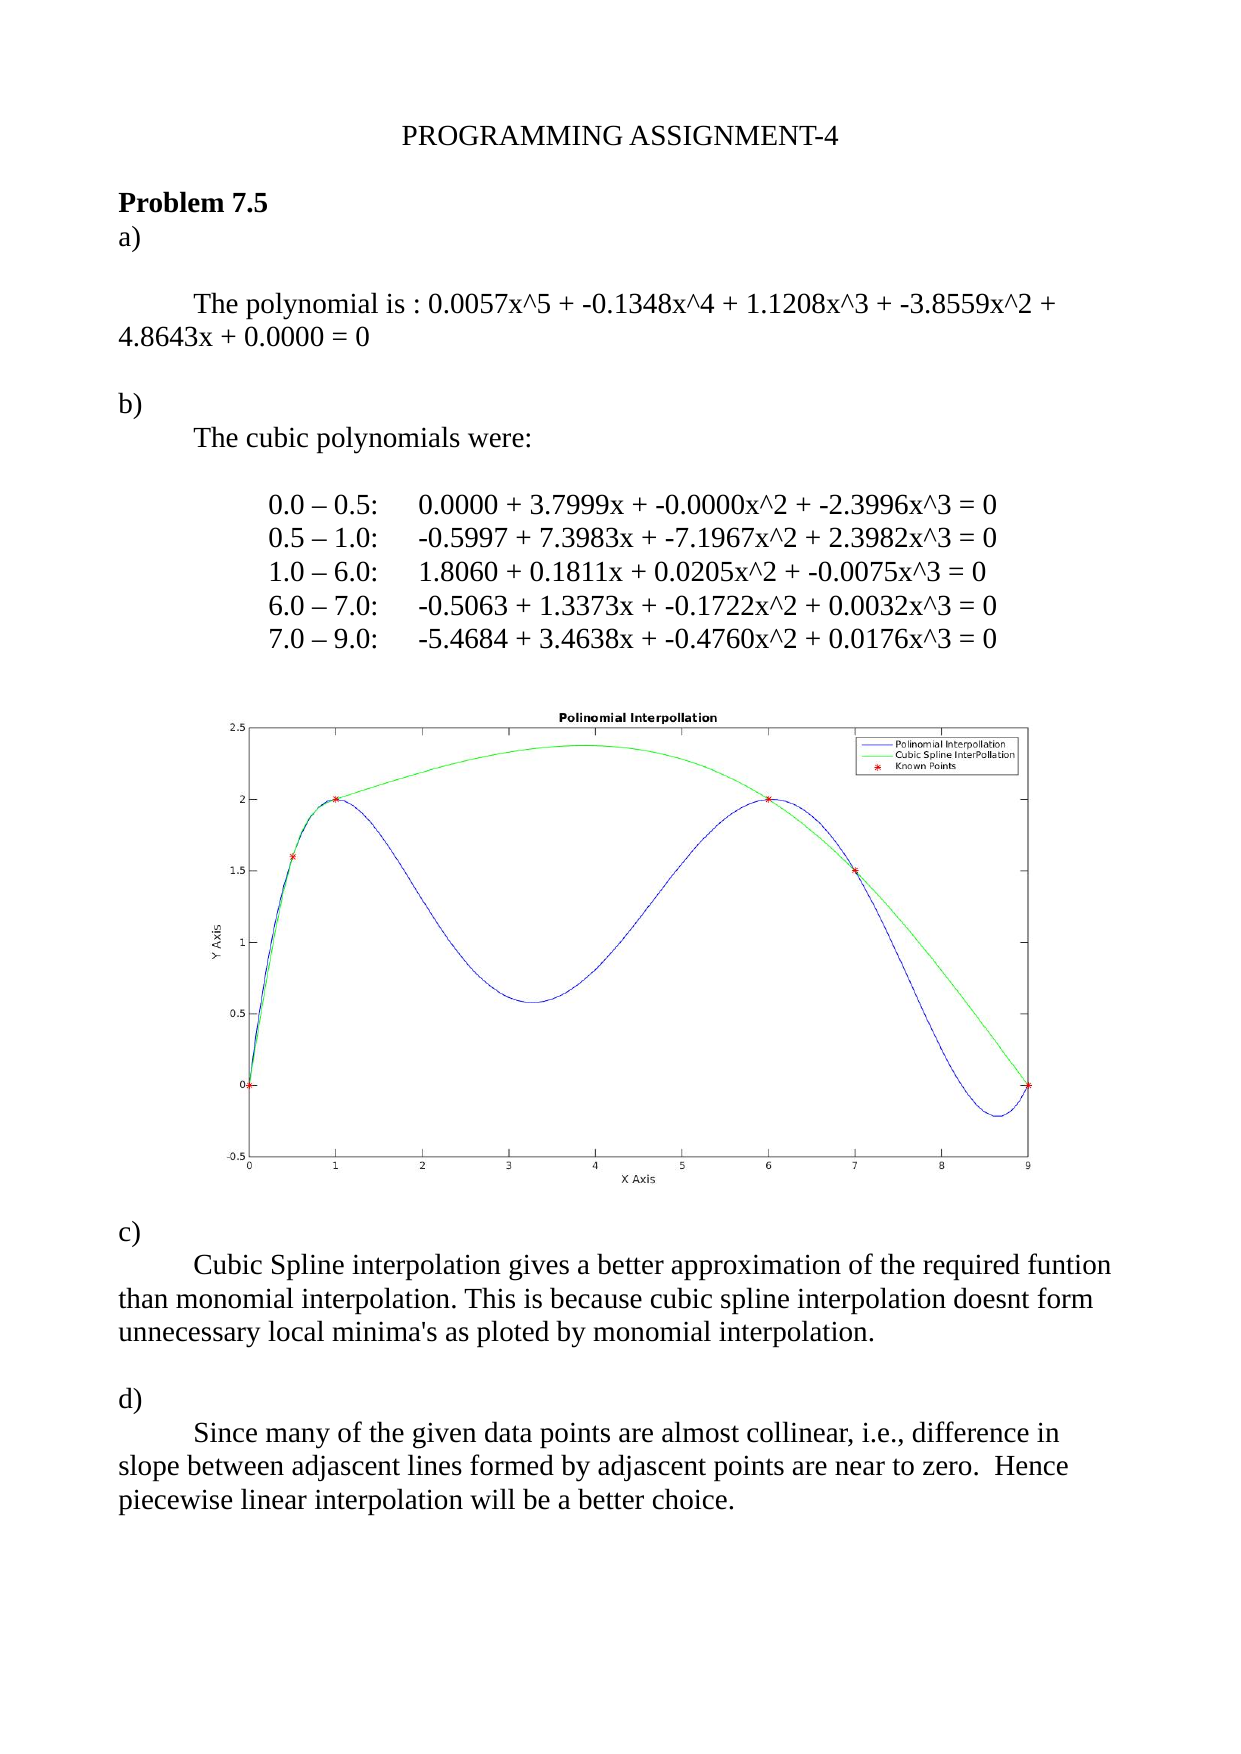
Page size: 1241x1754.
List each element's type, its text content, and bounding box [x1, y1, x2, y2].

text Since many of the given data points are almost collinear, i.e., difference in slope between adjascent lines formed by adjascent points are near to zero. Hence piecewise linear interpolation will be a better choice. [118, 1415, 1122, 1516]
text 0.0 – 0.5: 0.0000 + 3.7999x + -0.0000x^2 + -2.3996x^3 = 0 [118, 487, 1122, 521]
text d) [118, 1381, 1122, 1415]
picture [118, 688, 1123, 1214]
text 7.0 – 9.0: -5.4684 + 3.4638x + -0.4760x^2 + 0.0176x^3 = 0 [118, 621, 1122, 655]
text c) [118, 1214, 1122, 1247]
text 0.5 – 1.0: -0.5997 + 7.3983x + -7.1967x^2 + 2.3982x^3 = 0 [118, 521, 1122, 554]
text PROGRAMMING ASSIGNMENT-4 [118, 118, 1122, 152]
text 1.0 – 6.0: 1.8060 + 0.1811x + 0.0205x^2 + -0.0075x^3 = 0 [118, 554, 1122, 588]
text The cubic polynomials were: [118, 420, 1122, 453]
text The polynomial is : 0.0057x^5 + -0.1348x^4 + 1.1208x^3 + -3.8559x^2 + 4.8643x + 0.0000 = 0 [118, 286, 1122, 353]
text 6.0 – 7.0: -0.5063 + 1.3373x + -0.1722x^2 + 0.0032x^3 = 0 [118, 588, 1122, 621]
text b) [118, 386, 1122, 420]
text Problem 7.5 [118, 185, 1122, 219]
text Cubic Spline interpolation gives a better approximation of the required funtion than monomial interpolation. This is because cubic spline interpolation doesnt form unnecessary local minima's as ploted by monomial interpolation. [118, 1247, 1122, 1348]
text a) [118, 219, 1122, 252]
